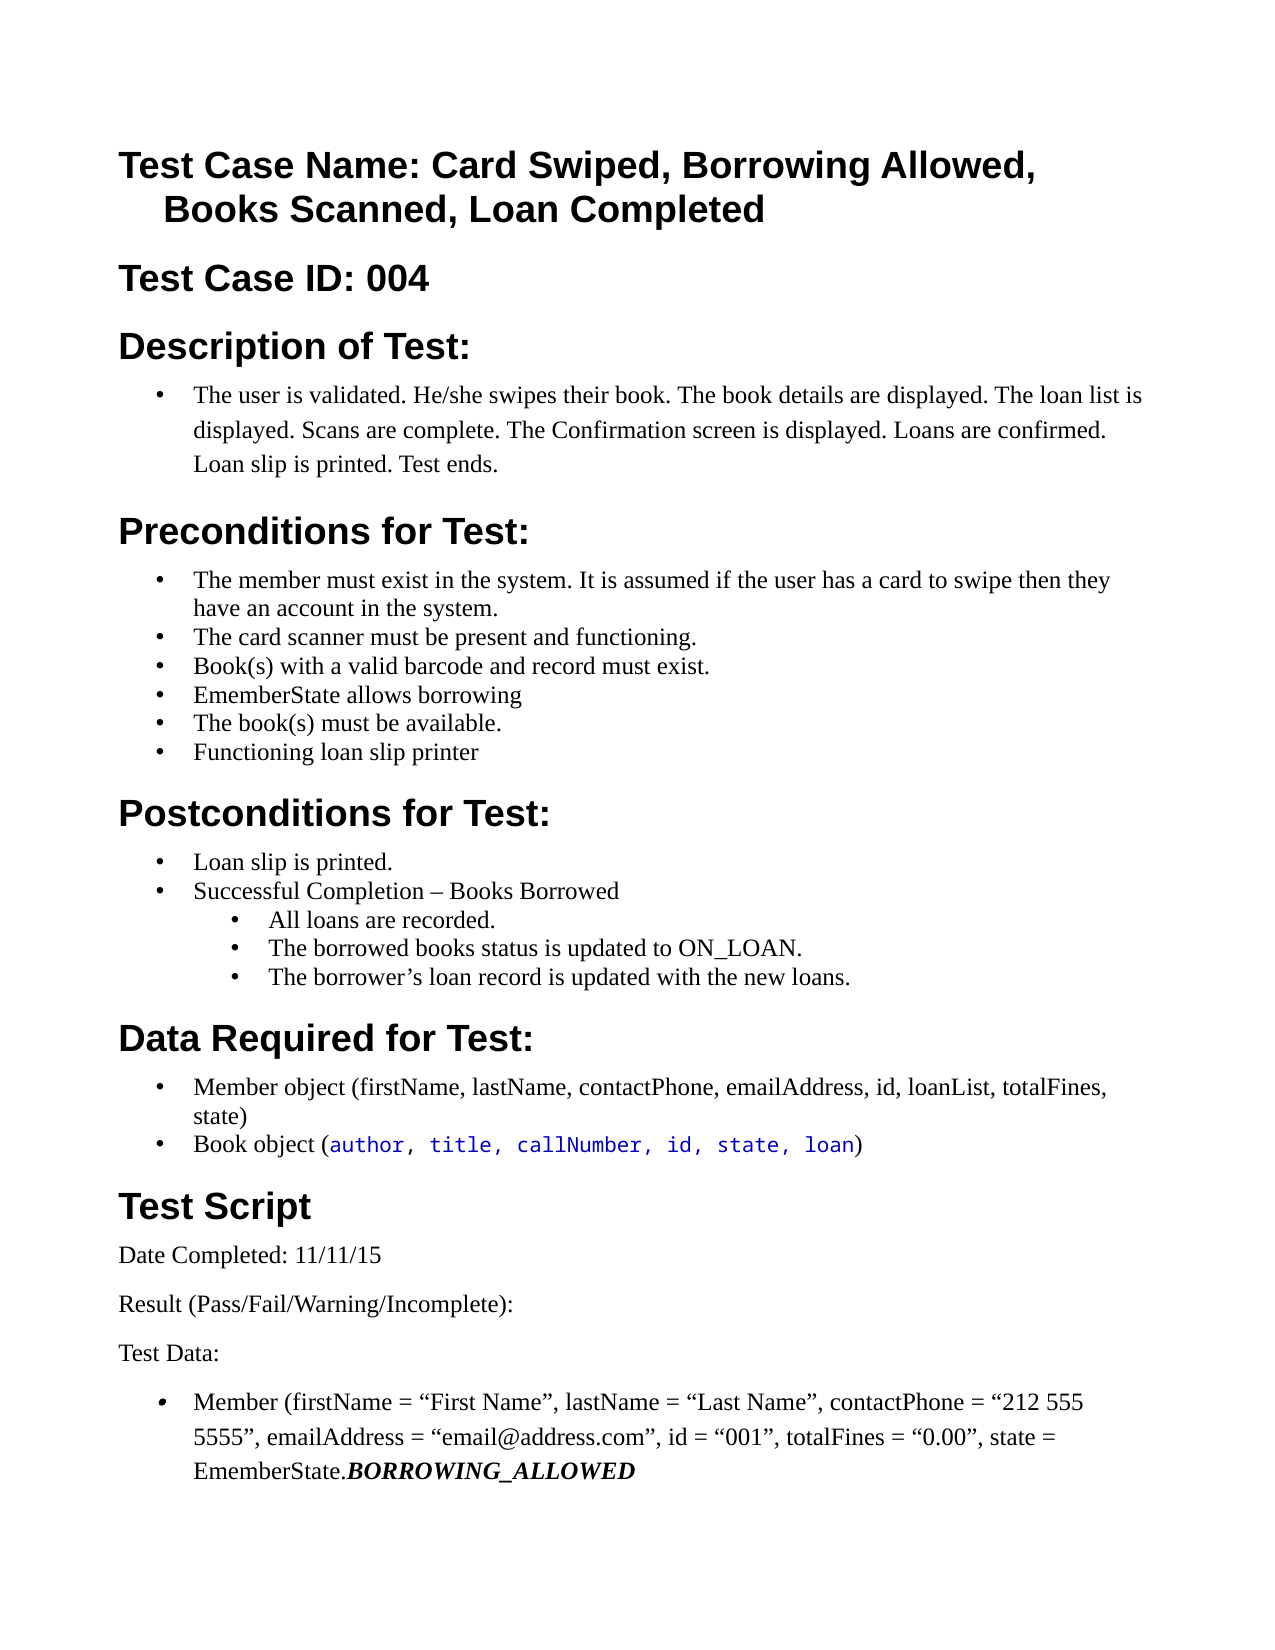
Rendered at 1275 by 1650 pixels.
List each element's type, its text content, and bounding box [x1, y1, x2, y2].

list Member (firstName = “First Name”, lastName = “Last Name”, contactPhone = “212 555 5555”, emailAddress = “email@address.com”, id = “001”, totalFines = “0.00”, state = EmemberState.BORROWING_ALLOWED [156, 1387, 1157, 1485]
text Test Data: [118, 1338, 1157, 1367]
list The borrower’s loan record is updated with the new loans. [231, 962, 1157, 991]
subtitle Data Required for Test: [118, 1016, 1157, 1059]
subtitle Test Case Name: Card Swiped, Borrowing Allowed, Books Scanned, Loan Completed [118, 143, 1157, 230]
list Loan slip is printed. [156, 847, 1157, 876]
list Successful Completion – Books Borrowed [156, 876, 1157, 905]
list The member must exist in the system. It is assumed if the user has a card to swipe then they have an account in the system. [156, 565, 1157, 622]
list EmemberState allows borrowing [156, 680, 1157, 708]
list The user is validated. He/she swipes their book. The book details are displayed. The loan list is displayed. Scans are complete. The Confirmation screen is displayed. Loans are confirmed. Loan slip is printed. Test ends. [156, 380, 1157, 478]
list The book(s) must be available. [156, 708, 1157, 737]
text Result (Pass/Fail/Warning/Incomplete): [118, 1289, 1157, 1318]
list Functioning loan slip printer [156, 737, 1157, 766]
list Book object (author, title, callNumber, id, state, loan) [156, 1129, 1157, 1159]
list Book(s) with a valid barcode and record must exist. [156, 651, 1157, 680]
subtitle Postconditions for Test: [118, 791, 1157, 835]
subtitle Preconditions for Test: [118, 509, 1157, 552]
list The card scanner must be present and functioning. [156, 622, 1157, 651]
list All loans are recorded. [231, 905, 1157, 933]
subtitle Test Script [118, 1184, 1157, 1228]
list Member object (firstName, lastName, contactPhone, emailAddress, id, loanList, totalFines, state) [156, 1072, 1157, 1129]
list The borrowed books status is updated to ON_LOAN. [231, 933, 1157, 962]
subtitle Description of Test: [118, 324, 1157, 368]
text Date Completed: 11/11/15 [118, 1240, 1157, 1269]
subtitle Test Case ID: 004 [118, 255, 1157, 299]
